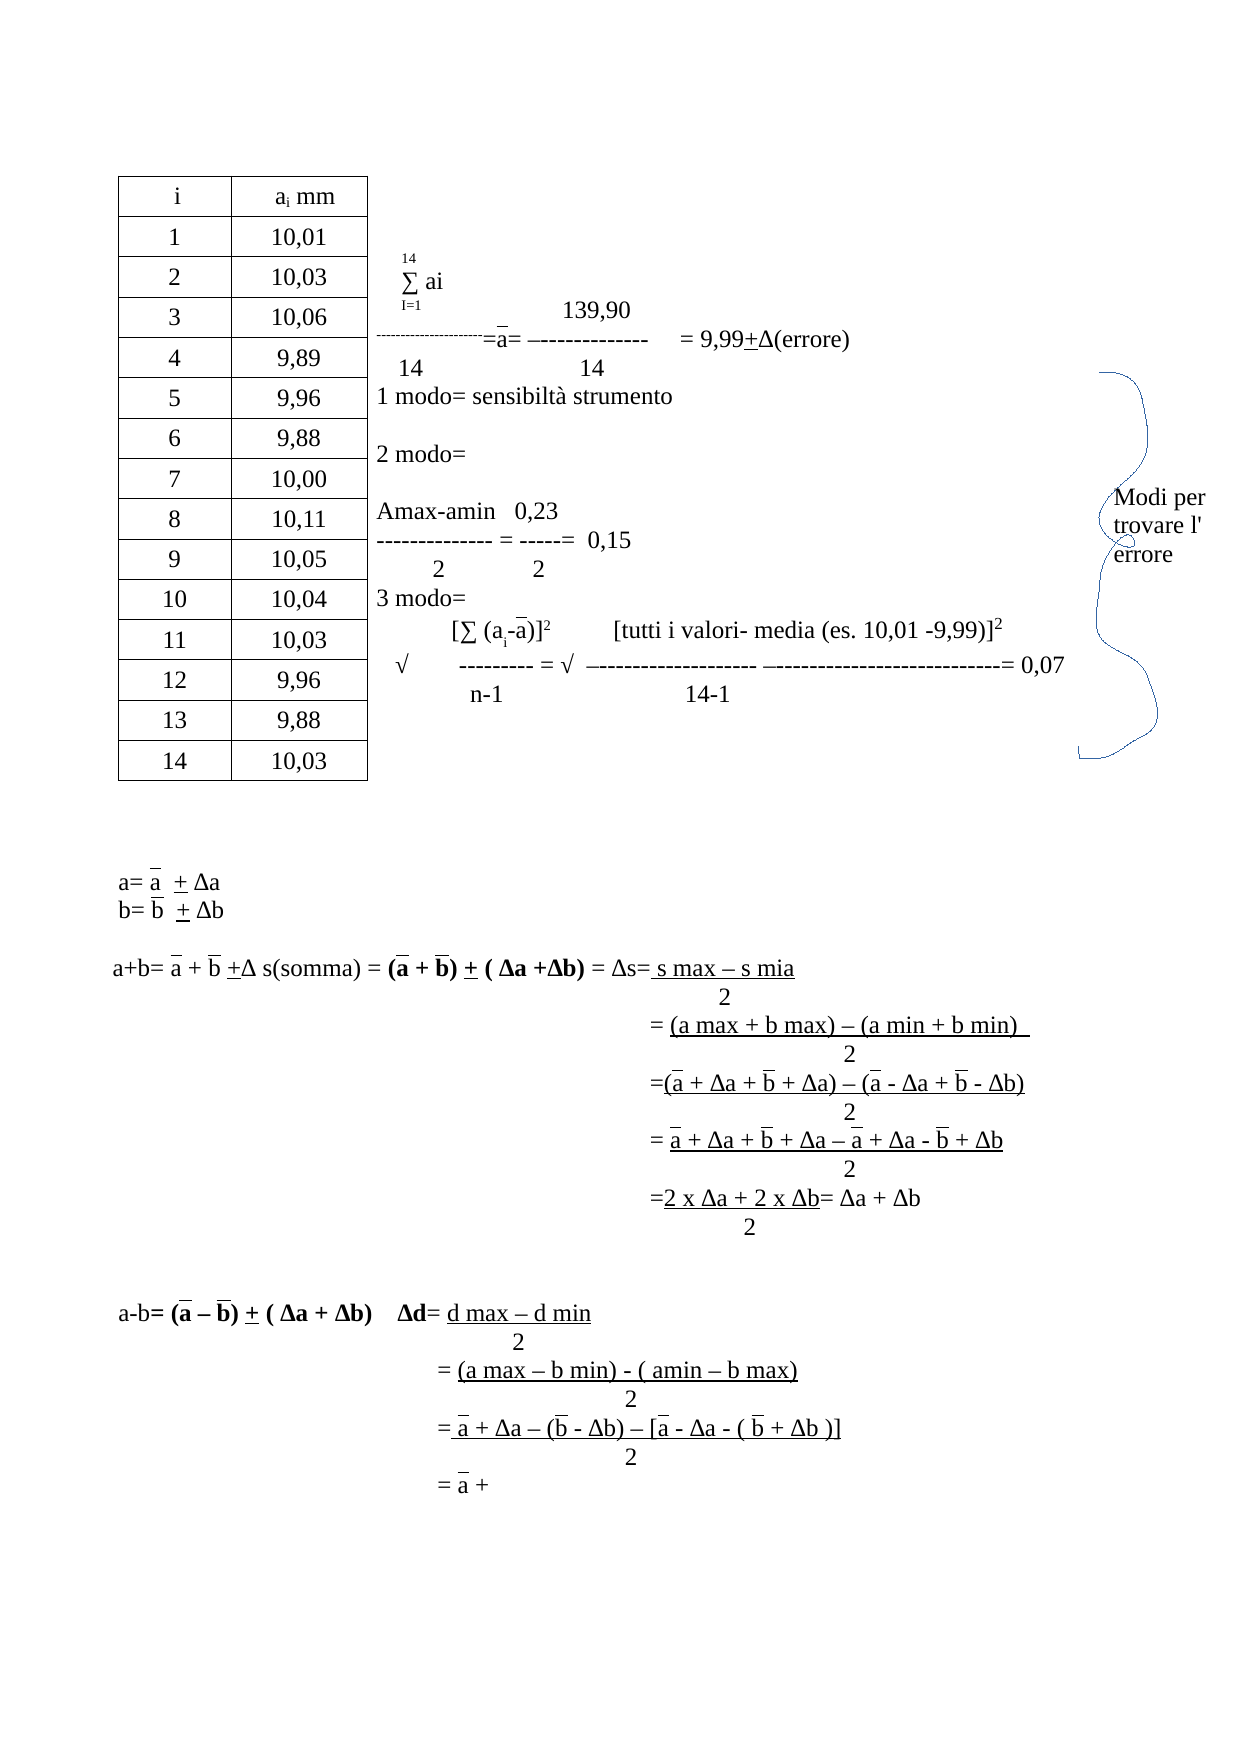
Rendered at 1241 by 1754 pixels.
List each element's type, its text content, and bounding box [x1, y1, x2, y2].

text 2 [649, 1212, 1122, 1240]
table_cell 7 [119, 459, 231, 498]
text 2 [437, 1384, 1122, 1413]
table_cell 1 [119, 217, 231, 256]
table_cell 10,03 [232, 741, 367, 780]
table_cell 10,04 [232, 580, 367, 619]
text 2 [437, 1327, 1122, 1355]
table_header ai mm [232, 177, 367, 216]
table_cell 9,96 [232, 378, 367, 417]
text 2 [649, 982, 1122, 1010]
table_cell 11 [119, 620, 231, 659]
table_cell 5 [119, 378, 231, 417]
table_cell 10,01 [232, 217, 367, 256]
table_cell 9,96 [232, 660, 367, 700]
table_cell 9,88 [232, 419, 367, 458]
text 2 [437, 1442, 1122, 1470]
table_cell 9,89 [232, 338, 367, 377]
table_cell 4 [119, 338, 231, 377]
table_cell 14 [119, 741, 231, 780]
table_cell 10 [119, 580, 231, 619]
text a+b= a + b +∆ s(somma) = (a + b) + ( ∆a +∆b) = ∆s= s max – s mia [112, 953, 1122, 982]
table_cell 9 [119, 540, 231, 579]
table_cell 3 [119, 298, 231, 337]
table_cell 8 [119, 499, 231, 538]
text =(a + ∆a + b + ∆a) – (a - ∆a + b - ∆b) [649, 1068, 1122, 1097]
text = a + ∆a – (b - ∆b) – [a - ∆a - ( b + ∆b )] [437, 1413, 1122, 1442]
table_cell 13 [119, 701, 231, 740]
table_cell 2 [119, 257, 231, 297]
table_cell 10,06 [232, 298, 367, 337]
table_cell 10,11 [232, 499, 367, 538]
table_cell 10,03 [232, 620, 367, 659]
text 2 [649, 1097, 1122, 1125]
table_cell 10,05 [232, 540, 367, 579]
text = a + ∆a + b + ∆a – a + ∆a - b + ∆b [649, 1125, 1122, 1154]
text = (a max + b max) – (a min + b min) [649, 1010, 1122, 1039]
text 2 [649, 1154, 1122, 1183]
table_cell 12 [119, 660, 231, 700]
text a= a + ∆a [118, 867, 1122, 895]
text =2 x ∆a + 2 x ∆b= ∆a + ∆b [649, 1183, 1122, 1212]
text = (a max – b min) - ( amin – b max) [437, 1355, 1122, 1384]
table_cell 6 [119, 419, 231, 458]
table_cell 10,00 [232, 459, 367, 498]
table_cell 10,03 [232, 257, 367, 297]
table_header i [119, 177, 231, 216]
text a-b= (a – b) + ( ∆a + ∆b) ∆d= d max – d min [118, 1298, 1122, 1327]
text = a + [437, 1470, 1122, 1499]
table_cell 9,88 [232, 701, 367, 740]
text b= b + ∆b [118, 895, 1122, 924]
text 2 [649, 1039, 1122, 1068]
